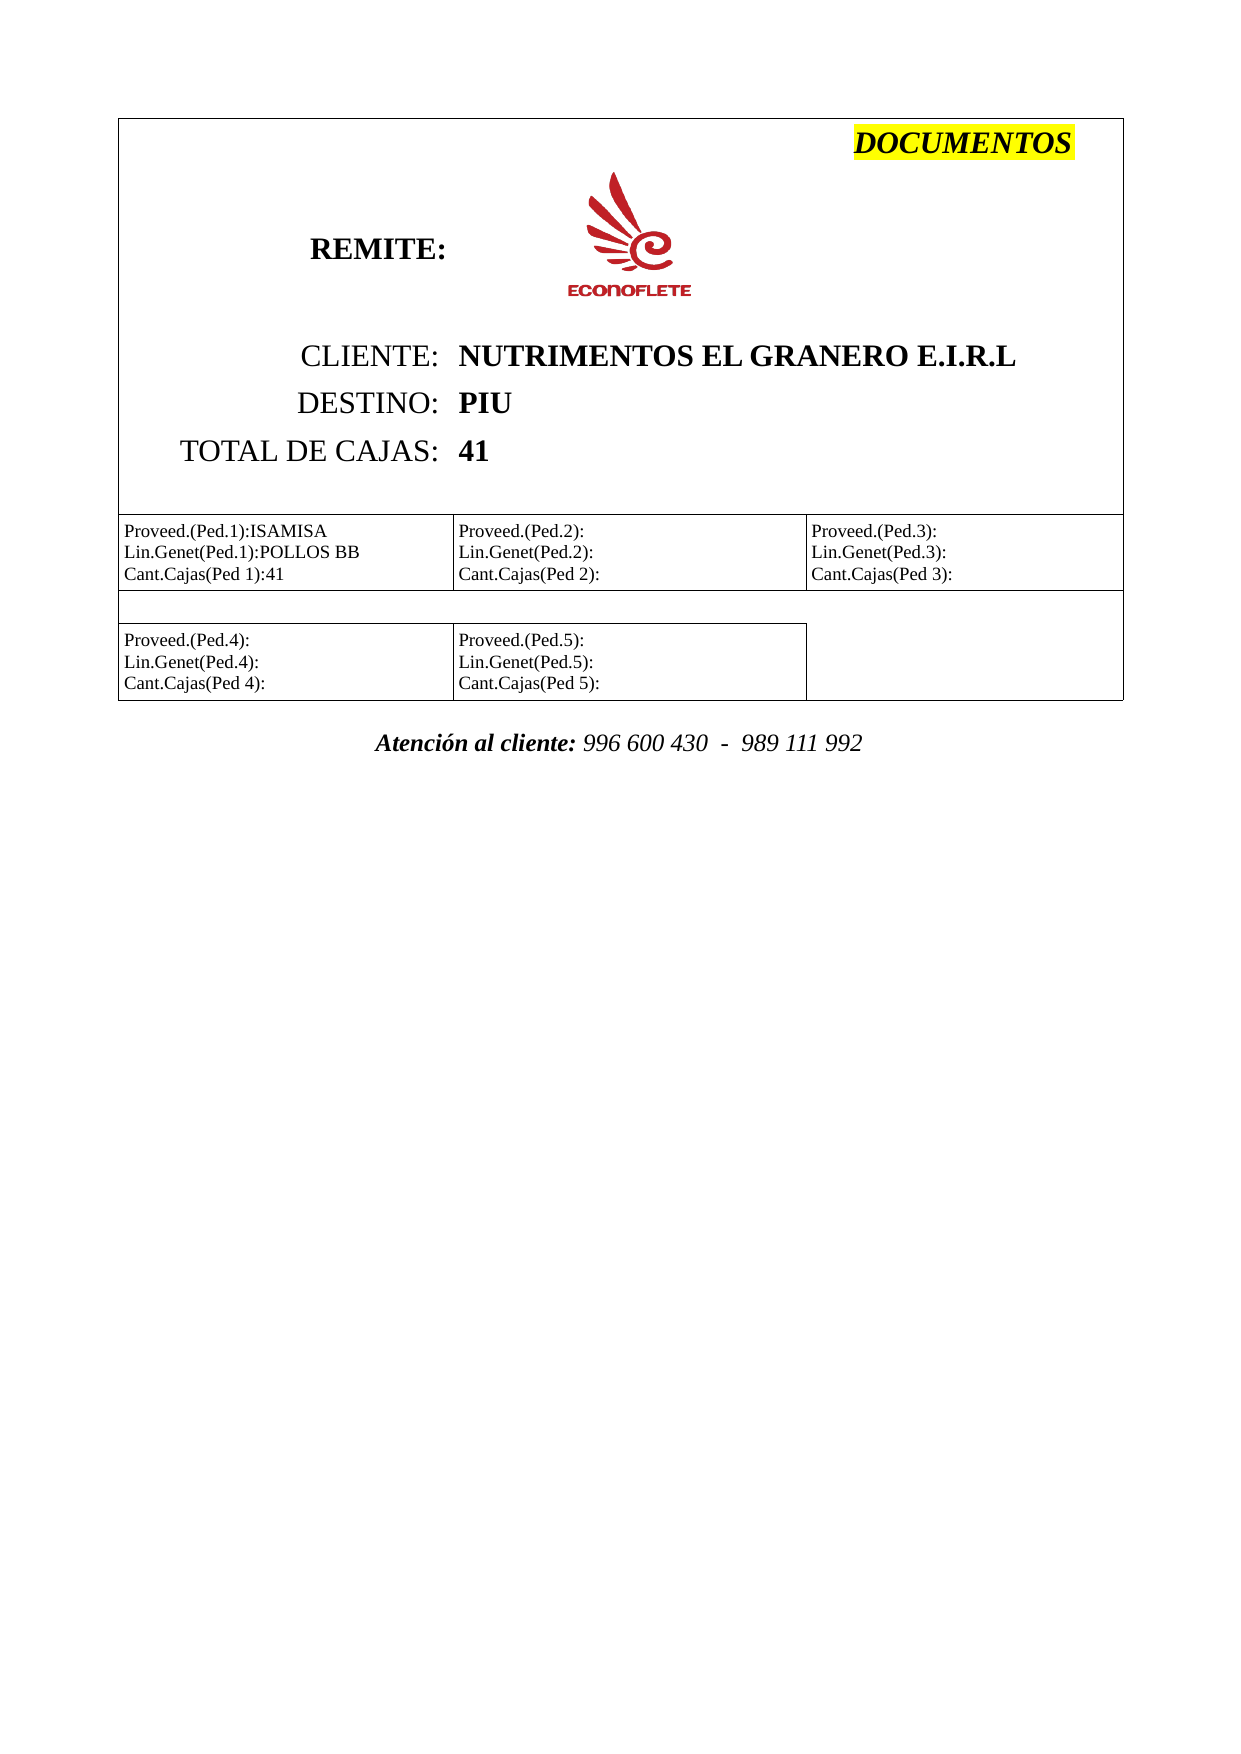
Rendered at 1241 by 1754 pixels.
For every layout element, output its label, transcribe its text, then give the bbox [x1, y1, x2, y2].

table_cell Proveed.(Ped.3): Lin.Genet(Ped.3): Cant.Cajas(Ped 3): [807, 515, 1123, 590]
table_cell Proveed.(Ped.4): Lin.Genet(Ped.4): Cant.Cajas(Ped 4): [119, 624, 453, 699]
table_cell NUTRIMENTOS EL GRANERO E.I.R.L [453, 332, 1123, 379]
table_cell [806, 474, 1123, 514]
table_cell Proveed.(Ped.5): Lin.Genet(Ped.5): Cant.Cajas(Ped 5): [454, 624, 806, 699]
table_cell CLIENTE: [119, 332, 453, 379]
table_cell DESTINO: [119, 379, 453, 426]
table_cell [806, 379, 1123, 426]
table_cell TOTAL DE CAJAS: [119, 426, 453, 474]
table_cell [806, 591, 1123, 623]
table_cell [453, 166, 806, 332]
table_cell 41 [453, 426, 1123, 474]
table_cell [119, 474, 453, 514]
table_header [453, 119, 806, 166]
table_cell Proveed.(Ped.2): Lin.Genet(Ped.2): Cant.Cajas(Ped 2): [454, 515, 806, 590]
picture [552, 171, 707, 297]
table_cell [453, 591, 806, 623]
table_cell REMITE: [119, 166, 453, 332]
table_cell PIU [453, 379, 806, 426]
table_cell [807, 623, 1123, 699]
table_header DOCUMENTOS [806, 119, 1123, 166]
table_cell [119, 591, 453, 623]
table_header [119, 119, 453, 166]
table_cell [453, 474, 806, 514]
table_cell [806, 166, 1123, 332]
table_cell Proveed.(Ped.1):ISAMISA Lin.Genet(Ped.1):POLLOS BB Cant.Cajas(Ped 1):41 [119, 515, 453, 590]
text Atención al cliente: 996 600 430 - 989 111 992 [118, 728, 1122, 757]
